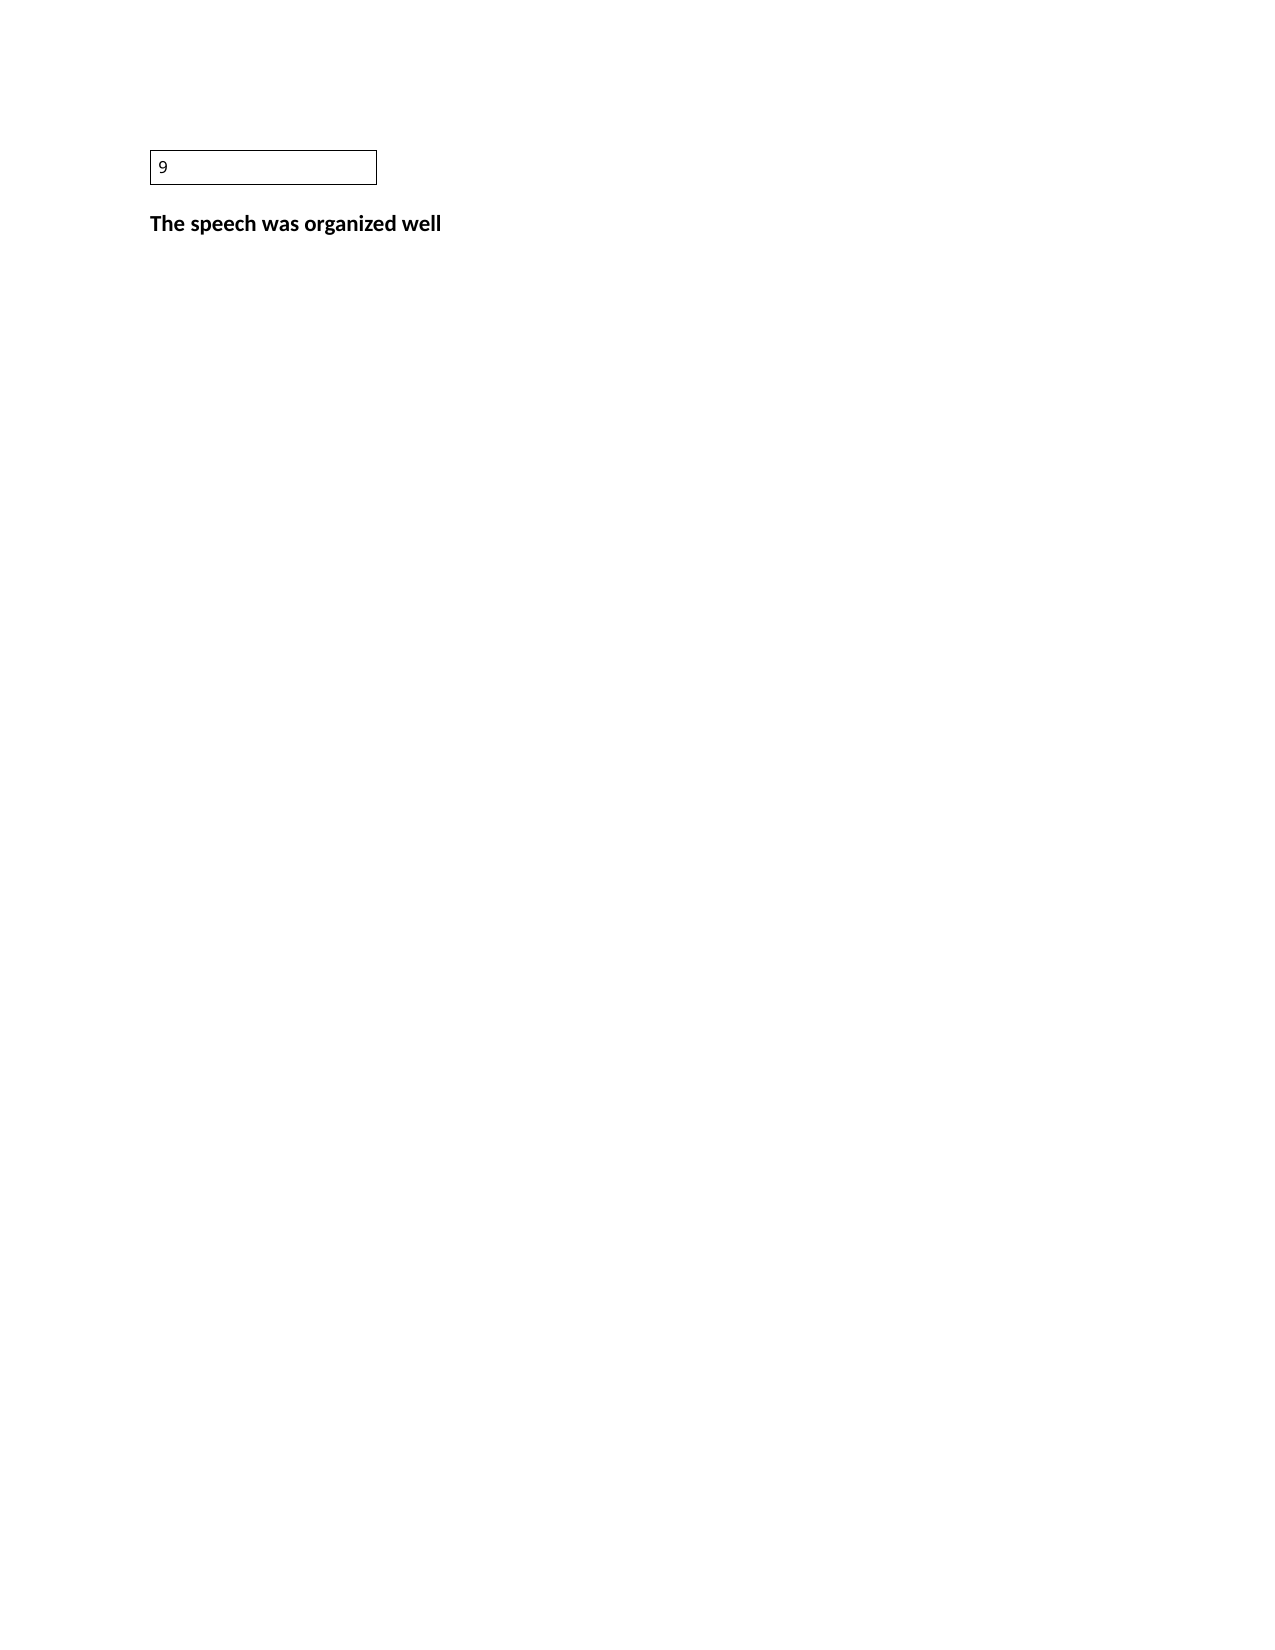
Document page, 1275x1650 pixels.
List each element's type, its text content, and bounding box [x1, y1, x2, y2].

text The speech was organized well [150, 209, 1125, 237]
